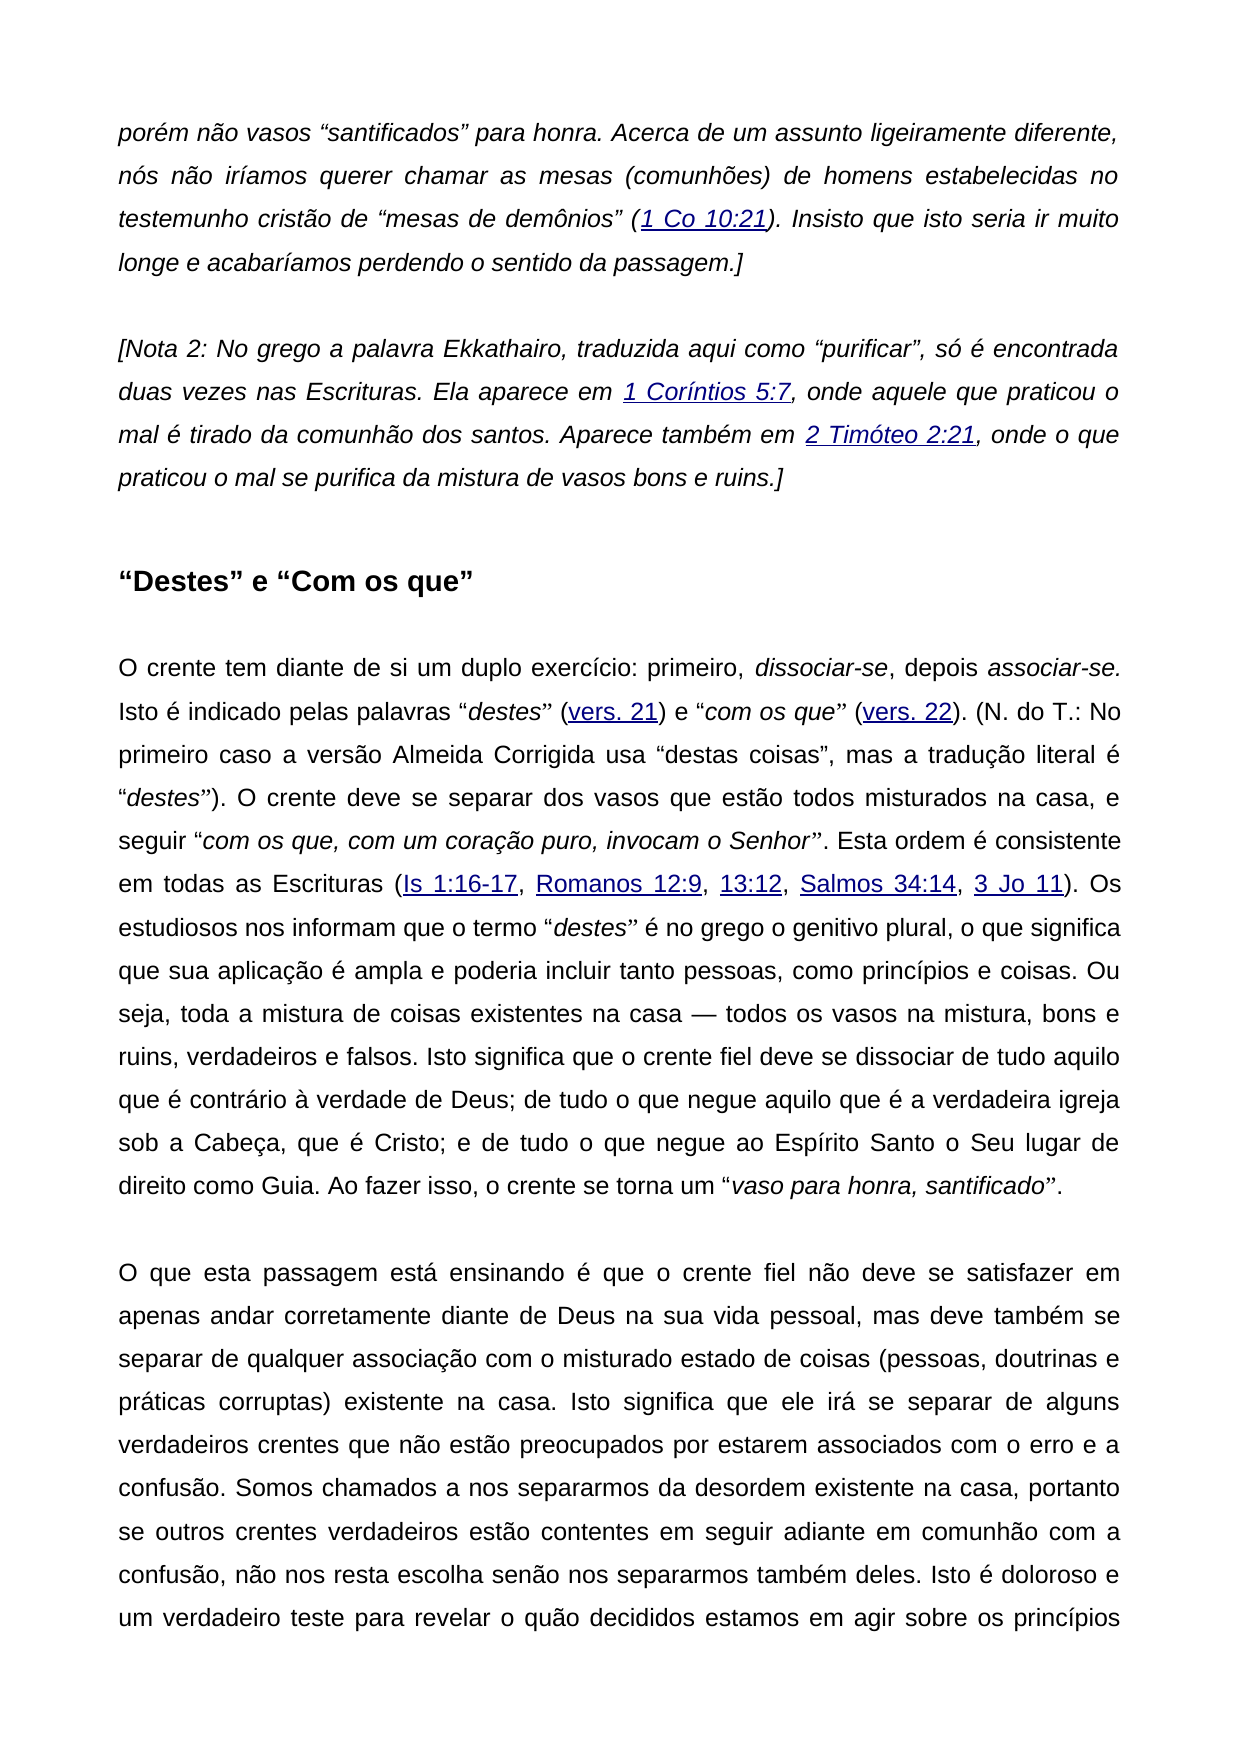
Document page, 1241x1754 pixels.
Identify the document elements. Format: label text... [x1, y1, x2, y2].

text O crente tem diante de si um duplo exercício: primeiro, dissociar-se, depois associar-se. Isto é indicado pelas palavras “destes” (vers. 21) e “com os que” (vers. 22). (N. do T.: No primeiro caso a versão Almeida Corrigida usa “destas coisas”, mas a tradução literal é “destes”). O crente deve se separar dos vasos que estão todos misturados na casa, e seguir “com os que, com um coração puro, invocam o Senhor”. Esta ordem é consistente em todas as Escrituras (Is 1:16-17, Romanos 12:9, 13:12, Salmos 34:14, 3 Jo 11). Os estudiosos nos informam que o termo “destes” é no grego o genitivo plural, o que significa que sua aplicação é ampla e poderia incluir tanto pessoas, como princípios e coisas. Ou seja, toda a mistura de coisas existentes na casa — todos os vasos na mistura, bons e ruins, verdadeiros e falsos. Isto significa que o crente fiel deve se dissociar de tudo aquilo que é contrário à verdade de Deus; de tudo o que negue aquilo que é a verdadeira igreja sob a Cabeça, que é Cristo; e de tudo o que negue ao Espírito Santo o Seu lugar de direito como Guia. Ao fazer isso, o crente se torna um “vaso para honra, santificado”. [118, 653, 1122, 1200]
text [Nota 2: No grego a palavra Ekkathairo, traduzida aqui como “purificar”, só é encontrada duas vezes nas Escrituras. Ela aparece em 1 Coríntios 5:7, onde aquele que praticou o mal é tirado da comunhão dos santos. Aparece também em 2 Timóteo 2:21, onde o que praticou o mal se purifica da mistura de vasos bons e ruins.] [118, 334, 1122, 492]
subtitle “Destes” e “Com os que” [118, 564, 1122, 598]
text O que esta passagem está ensinando é que o crente fiel não deve se satisfazer em apenas andar corretamente diante de Deus na sua vida pessoal, mas deve também se separar de qualquer associação com o misturado estado de coisas (pessoas, doutrinas e práticas corruptas) existente na casa. Isto significa que ele irá se separar de alguns verdadeiros crentes que não estão preocupados por estarem associados com o erro e a confusão. Somos chamados a nos separarmos da desordem existente na casa, portanto se outros crentes verdadeiros estão contentes em seguir adiante em comunhão com a confusão, não nos resta escolha senão nos separarmos também deles. Isto é doloroso e um verdadeiro teste para revelar o quão decididos estamos em agir sobre os princípios [118, 1258, 1122, 1631]
text porém não vasos “santificados” para honra. Acerca de um assunto ligeiramente diferente, nós não iríamos querer chamar as mesas (comunhões) de homens estabelecidas no testemunho cristão de “mesas de demônios” (1 Co 10:21). Insisto que isto seria ir muito longe e acabaríamos perdendo o sentido da passagem.] [118, 118, 1122, 276]
